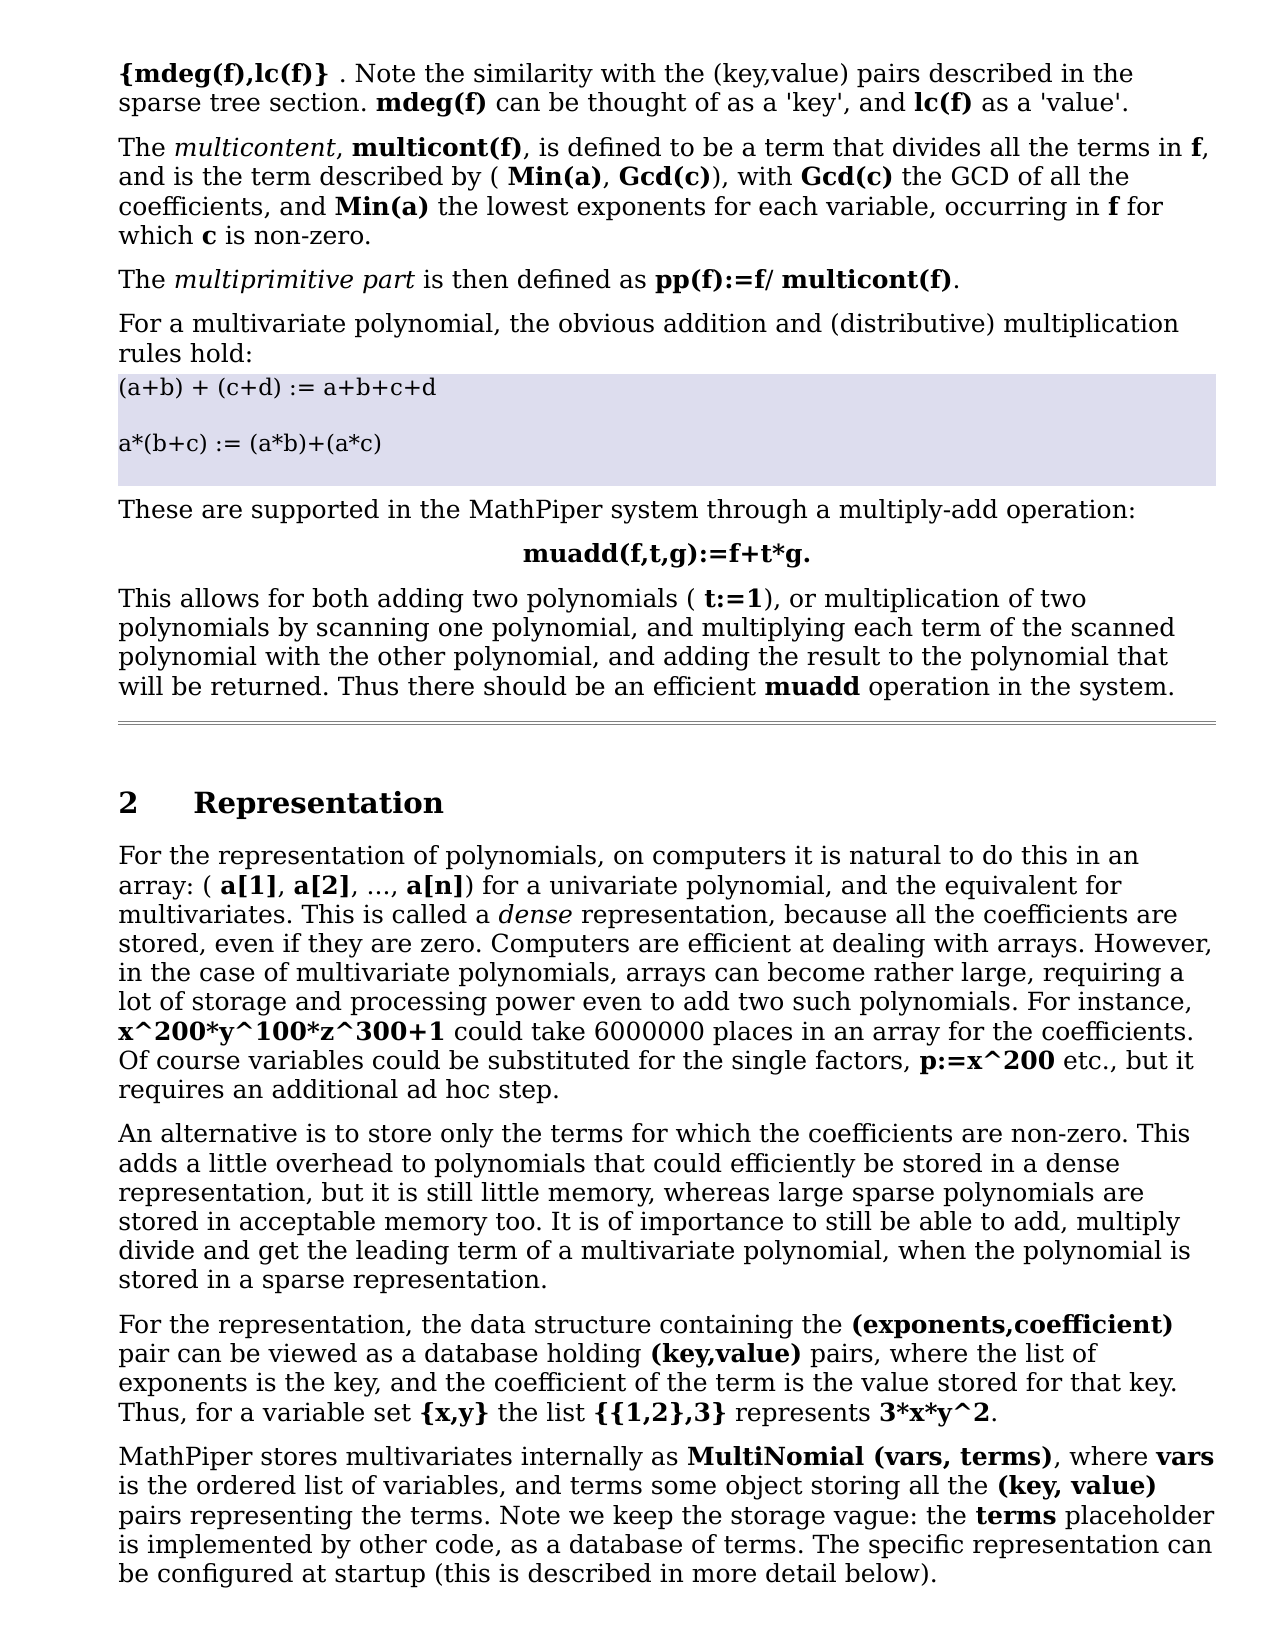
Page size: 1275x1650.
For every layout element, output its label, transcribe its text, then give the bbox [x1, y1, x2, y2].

text {mdeg(f),lc(f)} . Note the similarity with the (key,value) pairs described in the sparse tree section. mdeg(f) can be thought of as a 'key', and lc(f) as a 'value'. [118, 59, 1216, 118]
text For the representation, the data structure containing the (exponents,coefficient) pair can be viewed as a database holding (key,value) pairs, where the list of exponents is the key, and the coefficient of the term is the value stored for that key. Thus, for a variable set {x,y} the list {{1,2},3} represents 3*x*y^2. [118, 1310, 1216, 1427]
text An alternative is to store only the terms for which the coefficients are non-zero. This adds a little overhead to polynomials that could efficiently be stored in a dense representation, but it is still little memory, whereas large sparse polynomials are stored in acceptable memory too. It is of importance to still be able to add, multiply divide and get the leading term of a multivariate polynomial, when the polynomial is stored in a sparse representation. [118, 1120, 1216, 1295]
text For a multivariate polynomial, the obvious addition and (distributive) multiplication rules hold: [118, 310, 1216, 368]
text The multicontent, multicont(f), is defined to be a term that divides all the terms in f, and is the term described by ( Min(a), Gcd(c)), with Gcd(c) the GCD of all the coefficients, and Min(a) the lowest exponents for each variable, occurring in f for which c is non-zero. [118, 133, 1216, 250]
text This allows for both adding two polynomials ( t:=1), or multiplication of two polynomials by scanning one polynomial, and multiplying each term of the scanned polynomial with the other polynomial, and adding the result to the polynomial that will be returned. Thus there should be an efficient muadd operation in the system. [118, 584, 1216, 701]
table_header (a+b) + (c+d) := a+b+c+d [118, 374, 1216, 430]
text The multiprimitive part is then defined as pp(f):=f/ multicont(f). [118, 265, 1216, 295]
text For the representation of polynomials, on computers it is natural to do this in an array: ( a[1], a[2], ..., a[n]) for a univariate polynomial, and the equivalent for multivariates. This is called a dense representation, because all the coefficients are stored, even if they are zero. Computers are efficient at dealing with arrays. However, in the case of multivariate polynomials, arrays can become rather large, requiring a lot of storage and processing power even to add two such polynomials. For instance, x^200*y^100*z^300+1 could take 6000000 places in an array for the coefficients. Of course variables could be substituted for the single factors, p:=x^200 etc., but it requires an additional ad hoc step. [118, 842, 1216, 1105]
text These are supported in the MathPiper system through a multiply-add operation: [118, 495, 1216, 524]
table_header a*(b+c) := (a*b)+(a*c) [118, 430, 1216, 486]
subtitle Representation [118, 786, 1216, 821]
text MathPiper stores multivariates internally as MultiNomial (vars, terms), where vars is the ordered list of variables, and terms some object storing all the (key, value) pairs representing the terms. Note we keep the storage vague: the terms placeholder is implemented by other code, as a database of terms. The specific representation can be configured at startup (this is described in more detail below). [118, 1442, 1216, 1588]
text muadd(f,t,g):=f+t*g. [118, 539, 1216, 569]
